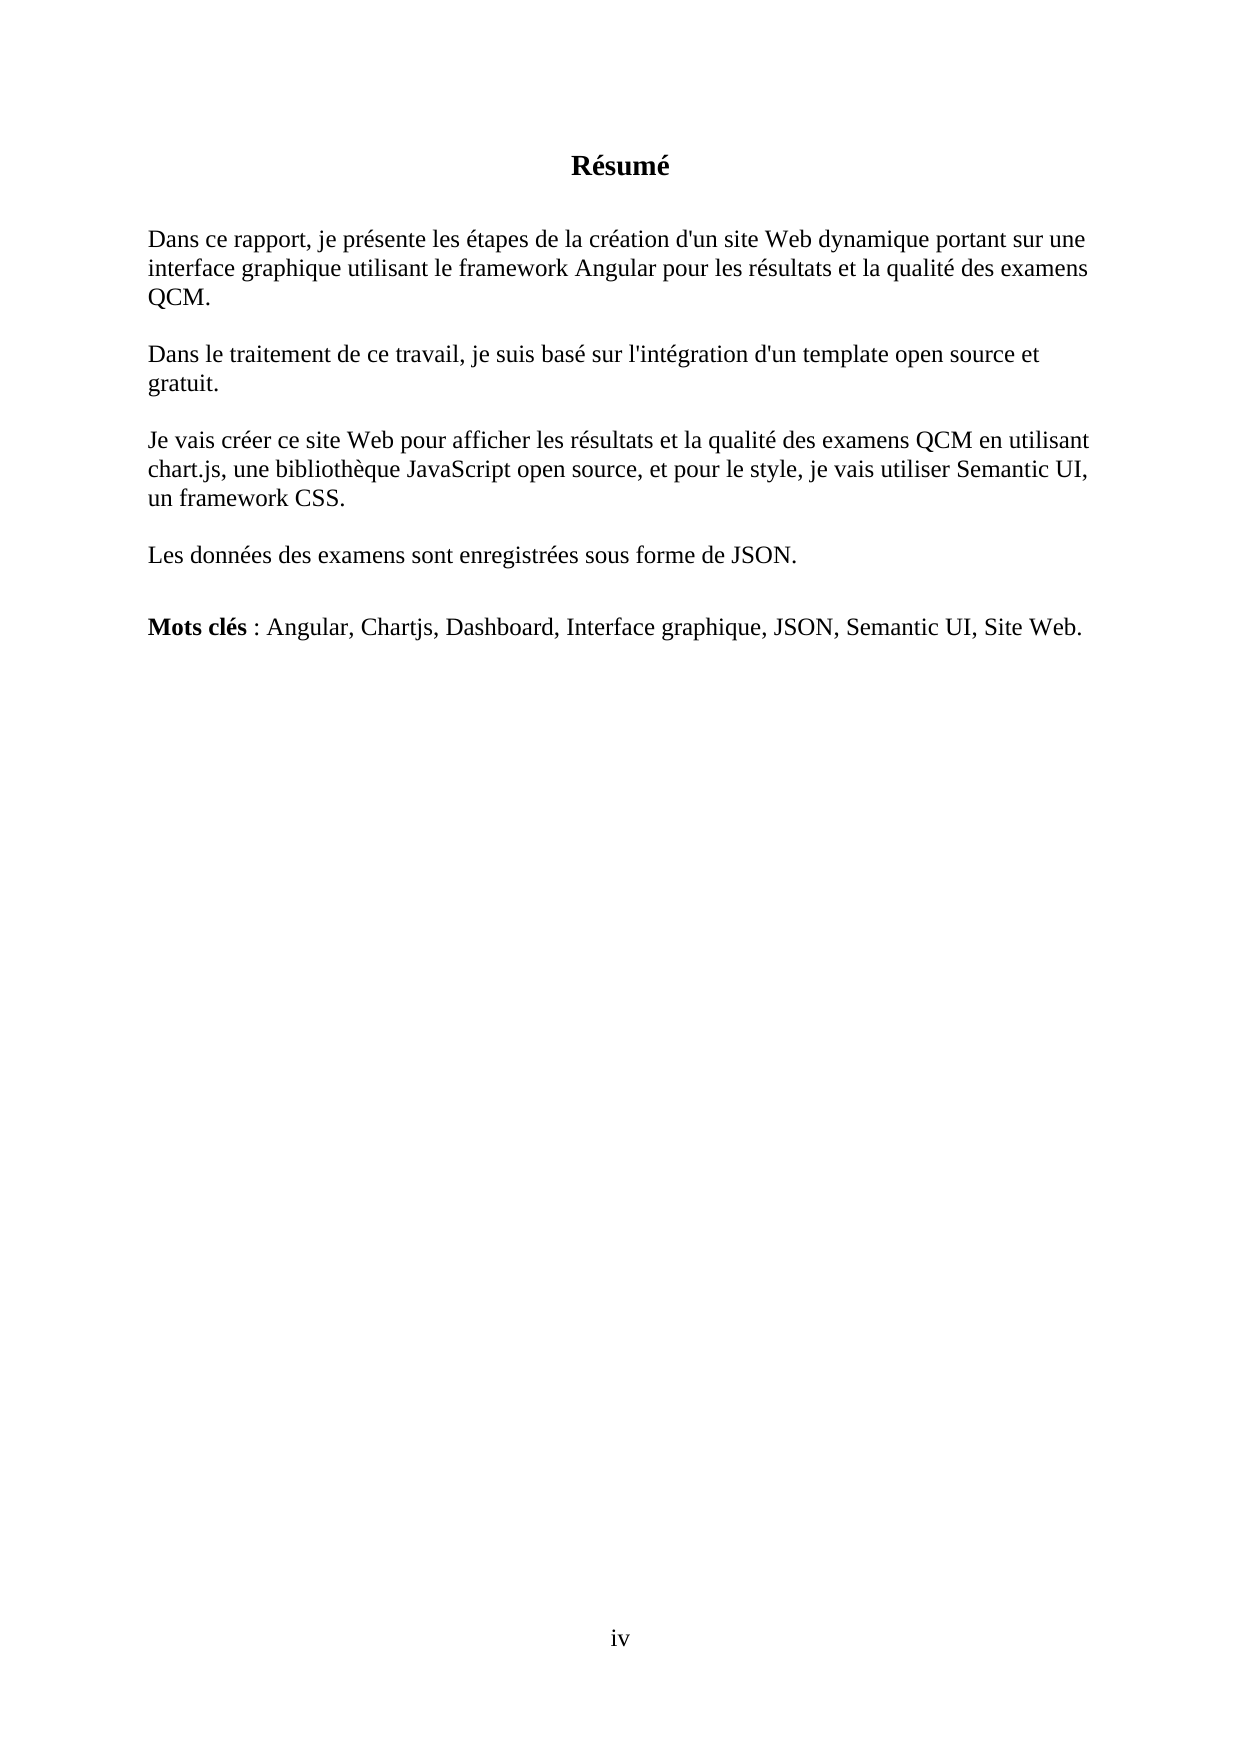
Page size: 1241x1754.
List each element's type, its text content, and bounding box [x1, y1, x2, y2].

text Mots clés : Angular, Chartjs, Dashboard, Interface graphique, JSON, Semantic UI, Site Web. [148, 612, 1093, 641]
text Je vais créer ce site Web pour afficher les résultats et la qualité des examens QCM en utilisant chart.js, une bibliothèque JavaScript open source, et pour le style, je vais utiliser Semantic UI, un framework CSS. [148, 426, 1093, 512]
text Dans ce rapport, je présente les étapes de la création d'un site Web dynamique portant sur une interface graphique utilisant le framework Angular pour les résultats et la qualité des examens QCM. [148, 224, 1093, 311]
text Les données des examens sont enregistrées sous forme de JSON. [148, 541, 1093, 569]
subtitle Résumé [148, 148, 1093, 181]
text Dans le traitement de ce travail, je suis basé sur l'intégration d'un template open source et gratuit. [148, 339, 1093, 397]
